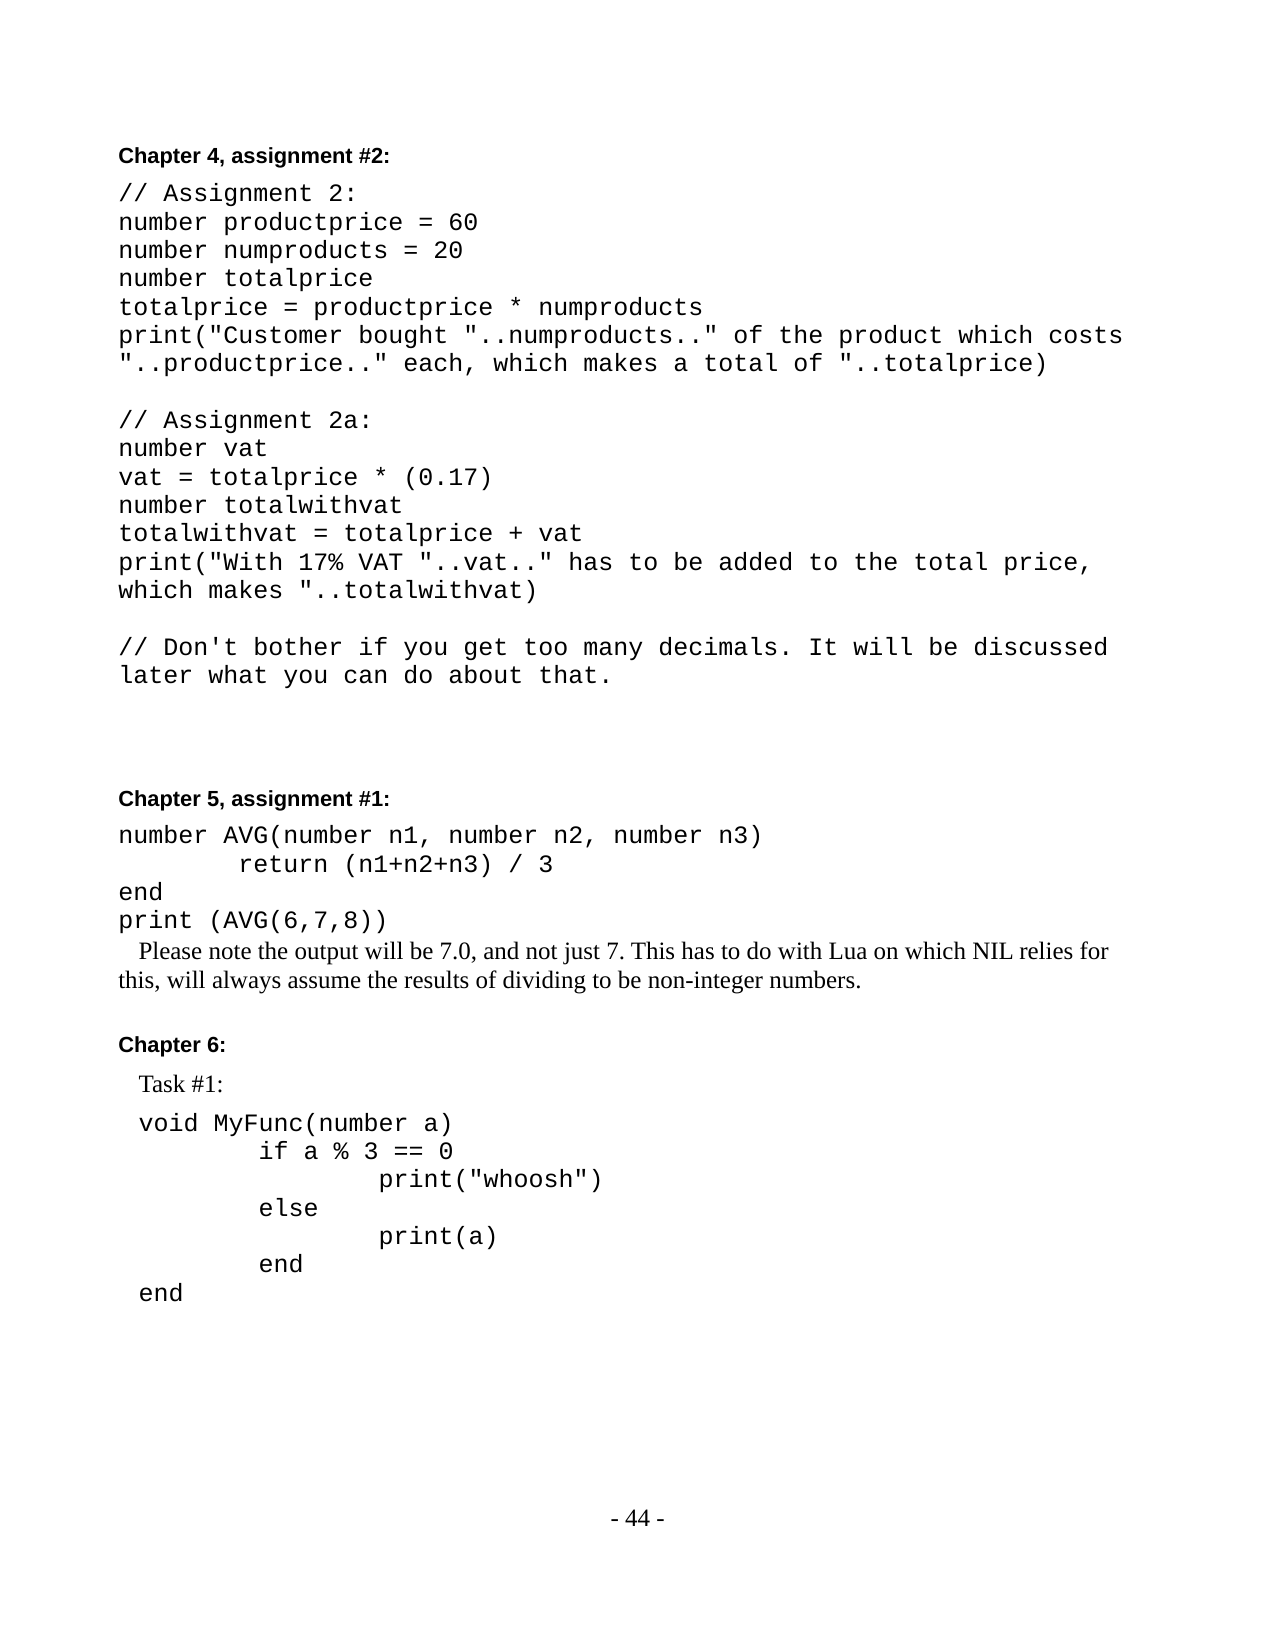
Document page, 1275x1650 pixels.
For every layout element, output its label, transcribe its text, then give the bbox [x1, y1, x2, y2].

text number AVG(number n1, number n2, number n3) [118, 823, 1157, 851]
text // Assignment 2: [118, 181, 1157, 209]
text number totalwithvat [118, 492, 1157, 521]
text number vat [118, 436, 1157, 464]
text print("With 17% VAT "..vat.." has to be added to the total price, which makes "..totalwithvat) [118, 549, 1157, 606]
text number productprice = 60 [118, 209, 1157, 237]
text vat = totalprice * (0.17) [118, 464, 1157, 492]
text void MyFunc(number a) [118, 1110, 1157, 1139]
text number totalprice [118, 266, 1157, 294]
text // Don't bother if you get too many decimals. It will be discussed later what you can do about that. [118, 634, 1157, 691]
text end [118, 1280, 1157, 1309]
text print (AVG(6,7,8)) [118, 908, 1157, 936]
text totalwithvat = totalprice + vat [118, 521, 1157, 549]
text print("Customer bought "..numproducts.." of the product which costs "..productprice.." each, which makes a total of "..totalprice) [118, 322, 1157, 379]
text end [118, 880, 1157, 908]
text end [118, 1252, 1157, 1280]
subtitle Chapter 5, assignment #1: [118, 785, 1157, 811]
text totalprice = productprice * numproducts [118, 294, 1157, 322]
text print("whoosh") [118, 1167, 1157, 1195]
text Please note the output will be 7.0, and not just 7. This has to do with Lua on which NIL relies for this, will always assume the results of dividing to be non-integer numbers. [118, 936, 1157, 994]
text else [118, 1195, 1157, 1224]
text return (n1+n2+n3) / 3 [118, 851, 1157, 880]
subtitle Chapter 6: [118, 1031, 1157, 1057]
text number numproducts = 20 [118, 237, 1157, 266]
text if a % 3 == 0 [118, 1139, 1157, 1167]
text print(a) [118, 1224, 1157, 1252]
text Task #1: [118, 1069, 1157, 1098]
subtitle Chapter 4, assignment #2: [118, 143, 1157, 168]
text // Assignment 2a: [118, 407, 1157, 436]
